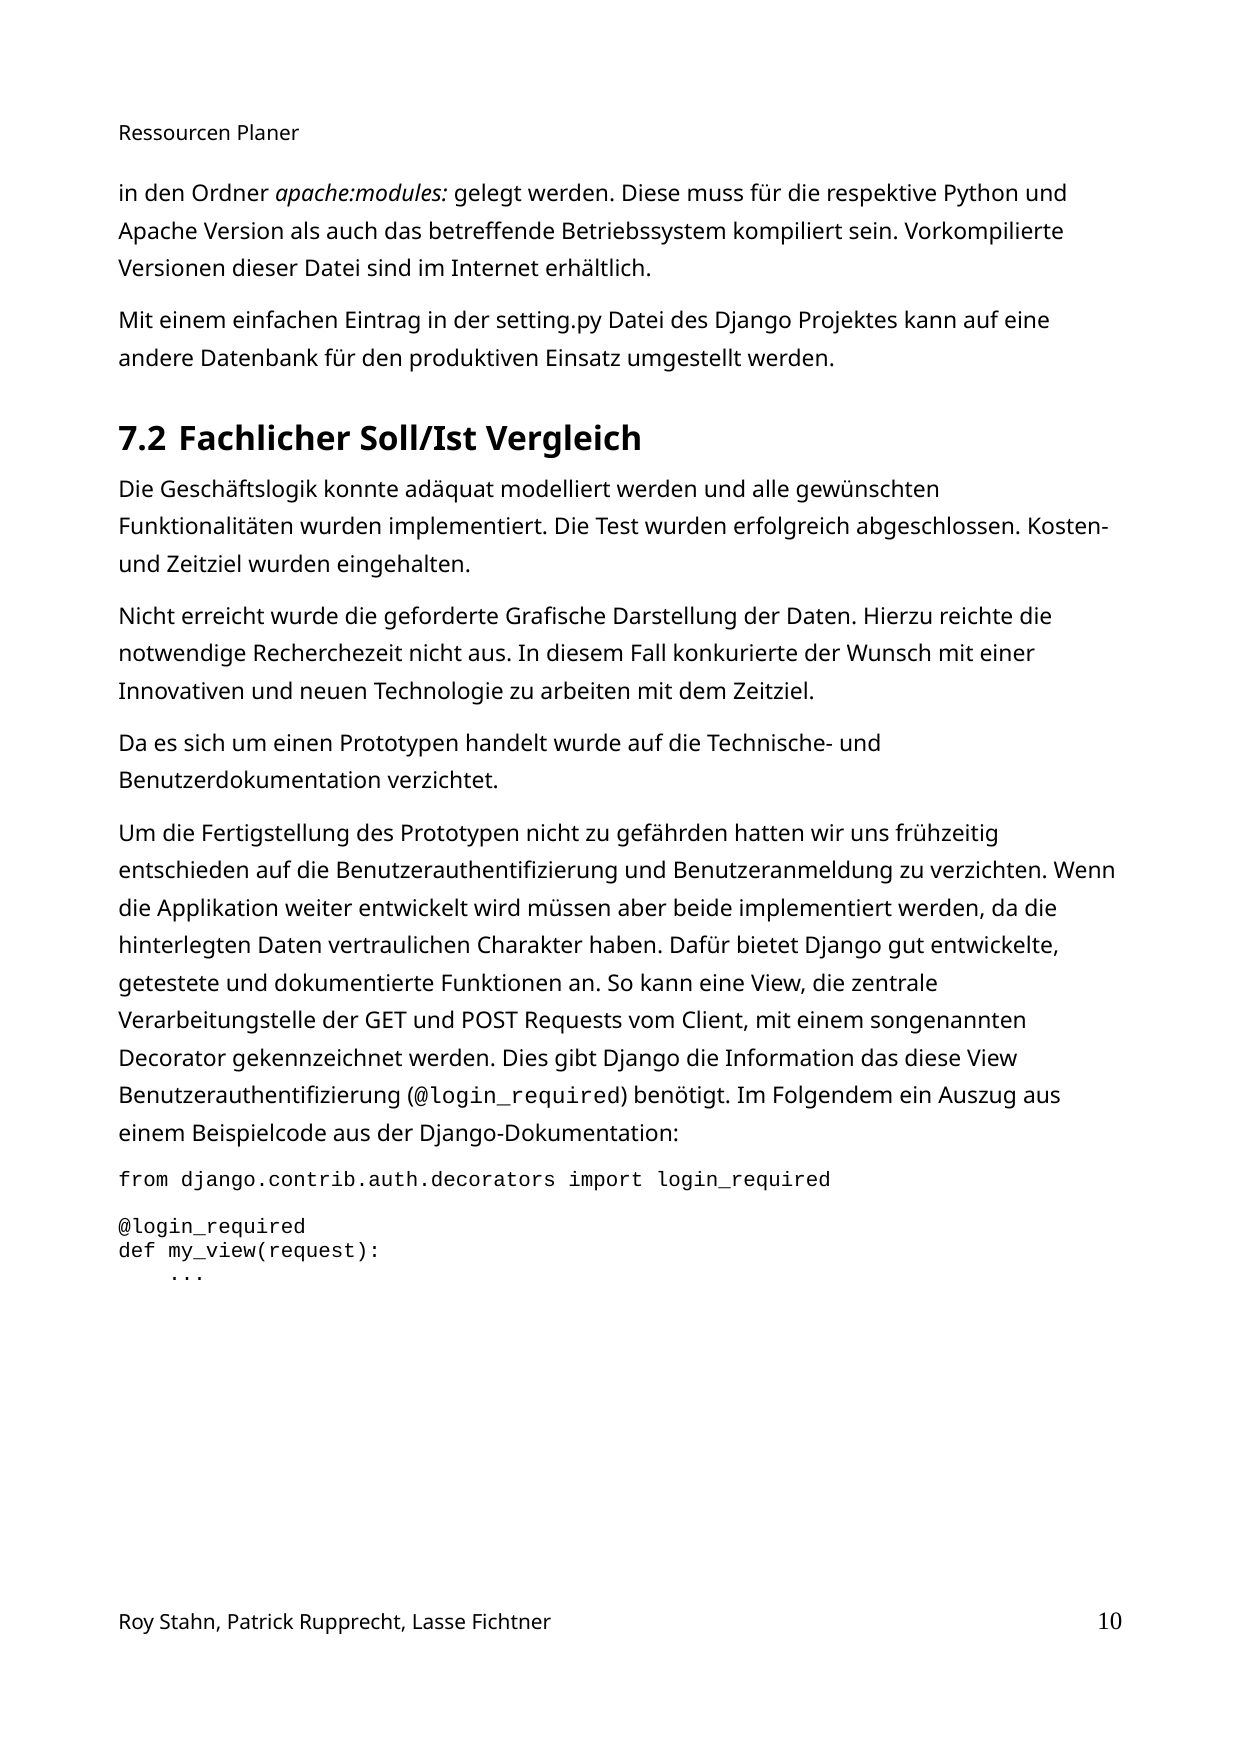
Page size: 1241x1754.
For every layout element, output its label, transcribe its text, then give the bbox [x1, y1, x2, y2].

text Da es sich um einen Prototypen handelt wurde auf die Technische- und Benutzerdokumentation verzichtet. [118, 727, 1122, 796]
subtitle Fachlicher Soll/Ist Vergleich [118, 414, 1122, 460]
text def my_view(request): [118, 1240, 1122, 1263]
text from django.contrib.auth.decorators import login_required [118, 1169, 1122, 1192]
text Die Geschäftslogik konnte adäquat modelliert werden und alle gewünschten Funktionalitäten wurden implementiert. Die Test wurden erfolgreich abgeschlossen. Kosten- und Zeitziel wurden eingehalten. [118, 473, 1122, 579]
text Nicht erreicht wurde die geforderte Grafische Darstellung der Daten. Hierzu reichte die notwendige Recherchezeit nicht aus. In diesem Fall konkurierte der Wunsch mit einer Innovativen und neuen Technologie zu arbeiten mit dem Zeitziel. [118, 600, 1122, 706]
text @login_required [118, 1216, 1122, 1240]
text ... [118, 1263, 1122, 1287]
text in den Ordner apache:modules: gelegt werden. Diese muss für die respektive Python und Apache Version als auch das betreffende Betriebssystem kompiliert sein. Vorkompilierte Versionen dieser Datei sind im Internet erhältlich. [118, 177, 1122, 283]
text Mit einem einfachen Eintrag in der setting.py Datei des Django Projektes kann auf eine andere Datenbank für den produktiven Einsatz umgestellt werden. [118, 304, 1122, 373]
text Um die Fertigstellung des Prototypen nicht zu gefährden hatten wir uns frühzeitig entschieden auf die Benutzerauthentifizierung und Benutzeranmeldung zu verzichten. Wenn die Applikation weiter entwickelt wird müssen aber beide implementiert werden, da die hinterlegten Daten vertraulichen Charakter haben. Dafür bietet Django gut entwickelte, getestete und dokumentierte Funktionen an. So kann eine View, die zentrale Verarbeitungstelle der GET und POST Requests vom Client, mit einem songenannten Decorator gekennzeichnet werden. Dies gibt Django die Information das diese View Benutzerauthentifizierung (@login_required) benötigt. Im Folgendem ein Auszug aus einem Beispielcode aus der Django-Dokumentation: [118, 817, 1122, 1148]
